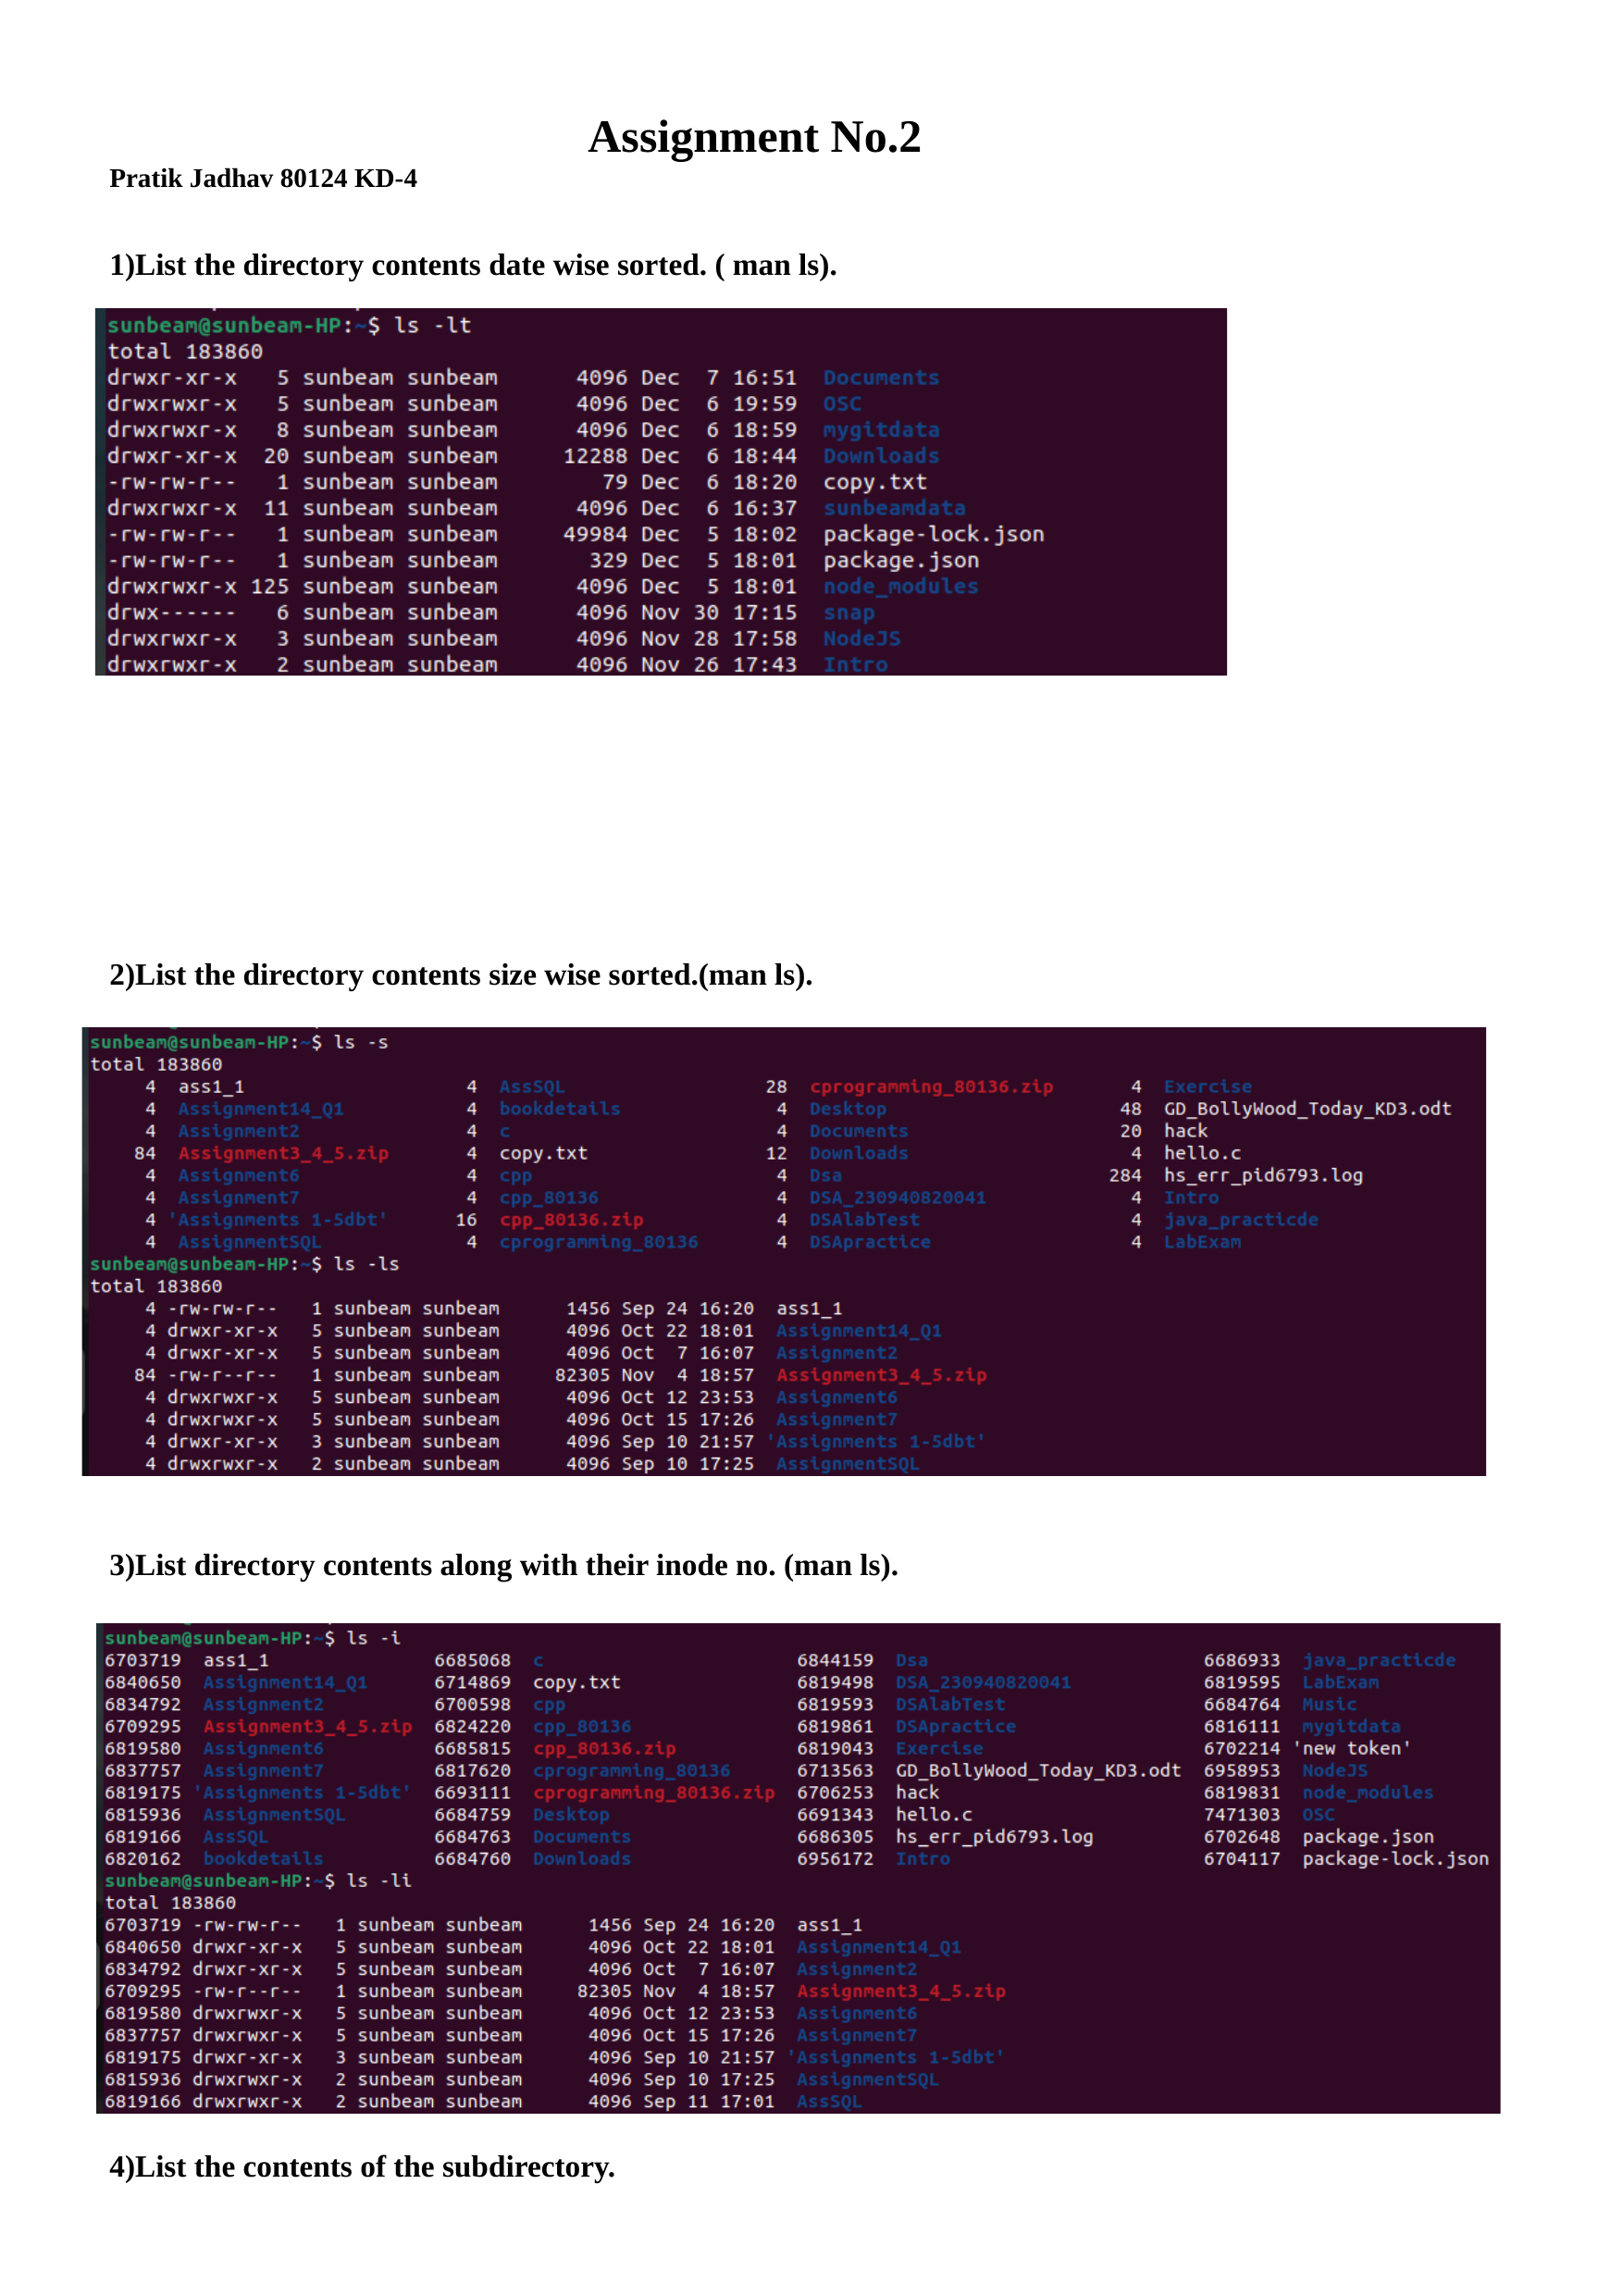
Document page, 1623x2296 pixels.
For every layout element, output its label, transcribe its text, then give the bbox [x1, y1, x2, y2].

picture [81, 1027, 1487, 1476]
picture [96, 1623, 1501, 2114]
text Assignment No.2 [109, 109, 1514, 163]
picture [94, 308, 1228, 676]
text Pratik Jadhav 80124 KD-4 [109, 163, 1514, 193]
text 4)List the contents of the subdirectory. [109, 2149, 1514, 2184]
text 3)List directory contents along with their inode no. (man ls). [109, 1547, 1514, 1582]
text 1)List the directory contents date wise sorted. ( man ls). [109, 247, 1514, 282]
text 2)List the directory contents size wise sorted.(man ls). [109, 956, 1514, 992]
